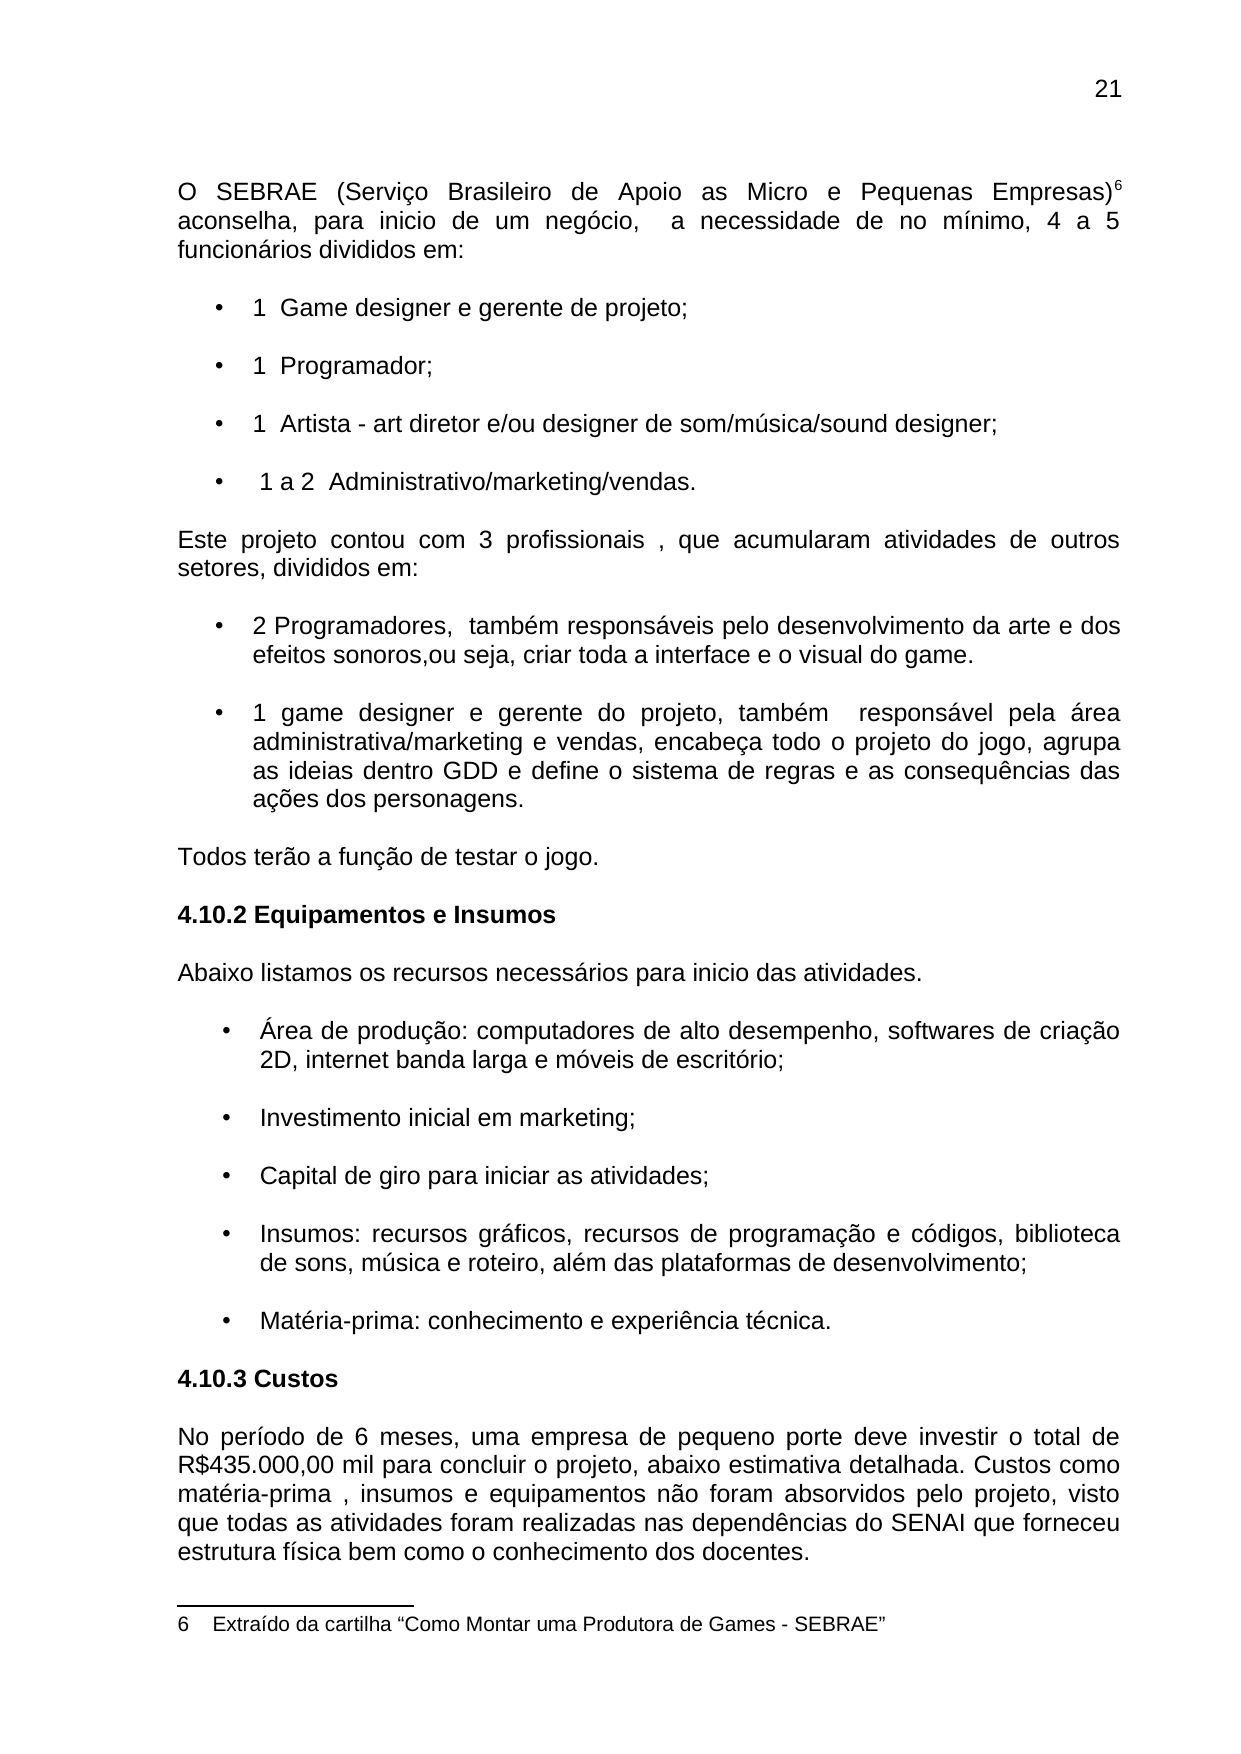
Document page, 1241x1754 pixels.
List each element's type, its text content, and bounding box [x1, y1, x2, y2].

text Todos terão a função de testar o jogo. [177, 842, 1122, 871]
list 1 Artista - art diretor e/ou designer de som/música/sound designer; [215, 409, 1122, 437]
list 2 Programadores, também responsáveis pelo desenvolvimento da arte e dos efeitos sonoros,ou seja, criar toda a interface e o visual do game. [215, 611, 1122, 669]
text Abaixo listamos os recursos necessários para inicio das atividades. [177, 958, 1122, 987]
list 1 a 2 Administrativo/marketing/vendas. [215, 467, 1122, 496]
text No período de 6 meses, uma empresa de pequeno porte deve investir o total de R$435.000,00 mil para concluir o projeto, abaixo estimativa detalhada. Custos como matéria-prima , insumos e equipamentos não foram absorvidos pelo projeto, visto que todas as atividades foram realizadas nas dependências do SENAI que forneceu estrutura física bem como o conhecimento dos docentes. [177, 1422, 1122, 1565]
list 1 Game designer e gerente de projeto; [215, 293, 1122, 321]
text Extraído da cartilha “Como Montar uma Produtora de Games - SEBRAE” [177, 1612, 1122, 1636]
list Insumos: recursos gráficos, recursos de programação e códigos, biblioteca de sons, música e roteiro, além das plataformas de desenvolvimento; [222, 1219, 1122, 1277]
list Área de produção: computadores de alto desempenho, softwares de criação 2D, internet banda larga e móveis de escritório; [222, 1016, 1122, 1074]
text Este projeto contou com 3 profissionais , que acumularam atividades de outros setores, divididos em: [177, 525, 1122, 582]
list 1 game designer e gerente do projeto, também responsável pela área administrativa/marketing e vendas, encabeça todo o projeto do jogo, agrupa as ideias dentro GDD e define o sistema de regras e as consequências das ações dos personagens. [215, 698, 1122, 813]
text 4.10.3 Custos [177, 1364, 1122, 1392]
list Matéria-prima: conhecimento e experiência técnica. [222, 1306, 1122, 1334]
list 1 Programador; [215, 351, 1122, 379]
list Capital de giro para iniciar as atividades; [222, 1161, 1122, 1190]
list Investimento inicial em marketing; [222, 1103, 1122, 1132]
text 4.10.2 Equipamentos e Insumos [177, 900, 1122, 929]
text O SEBRAE (Serviço Brasileiro de Apoio as Micro e Pequenas Empresas) aconselha, para inicio de um negócio, a necessidade de no mínimo, 4 a 5 funcionários divididos em: [177, 177, 1122, 263]
